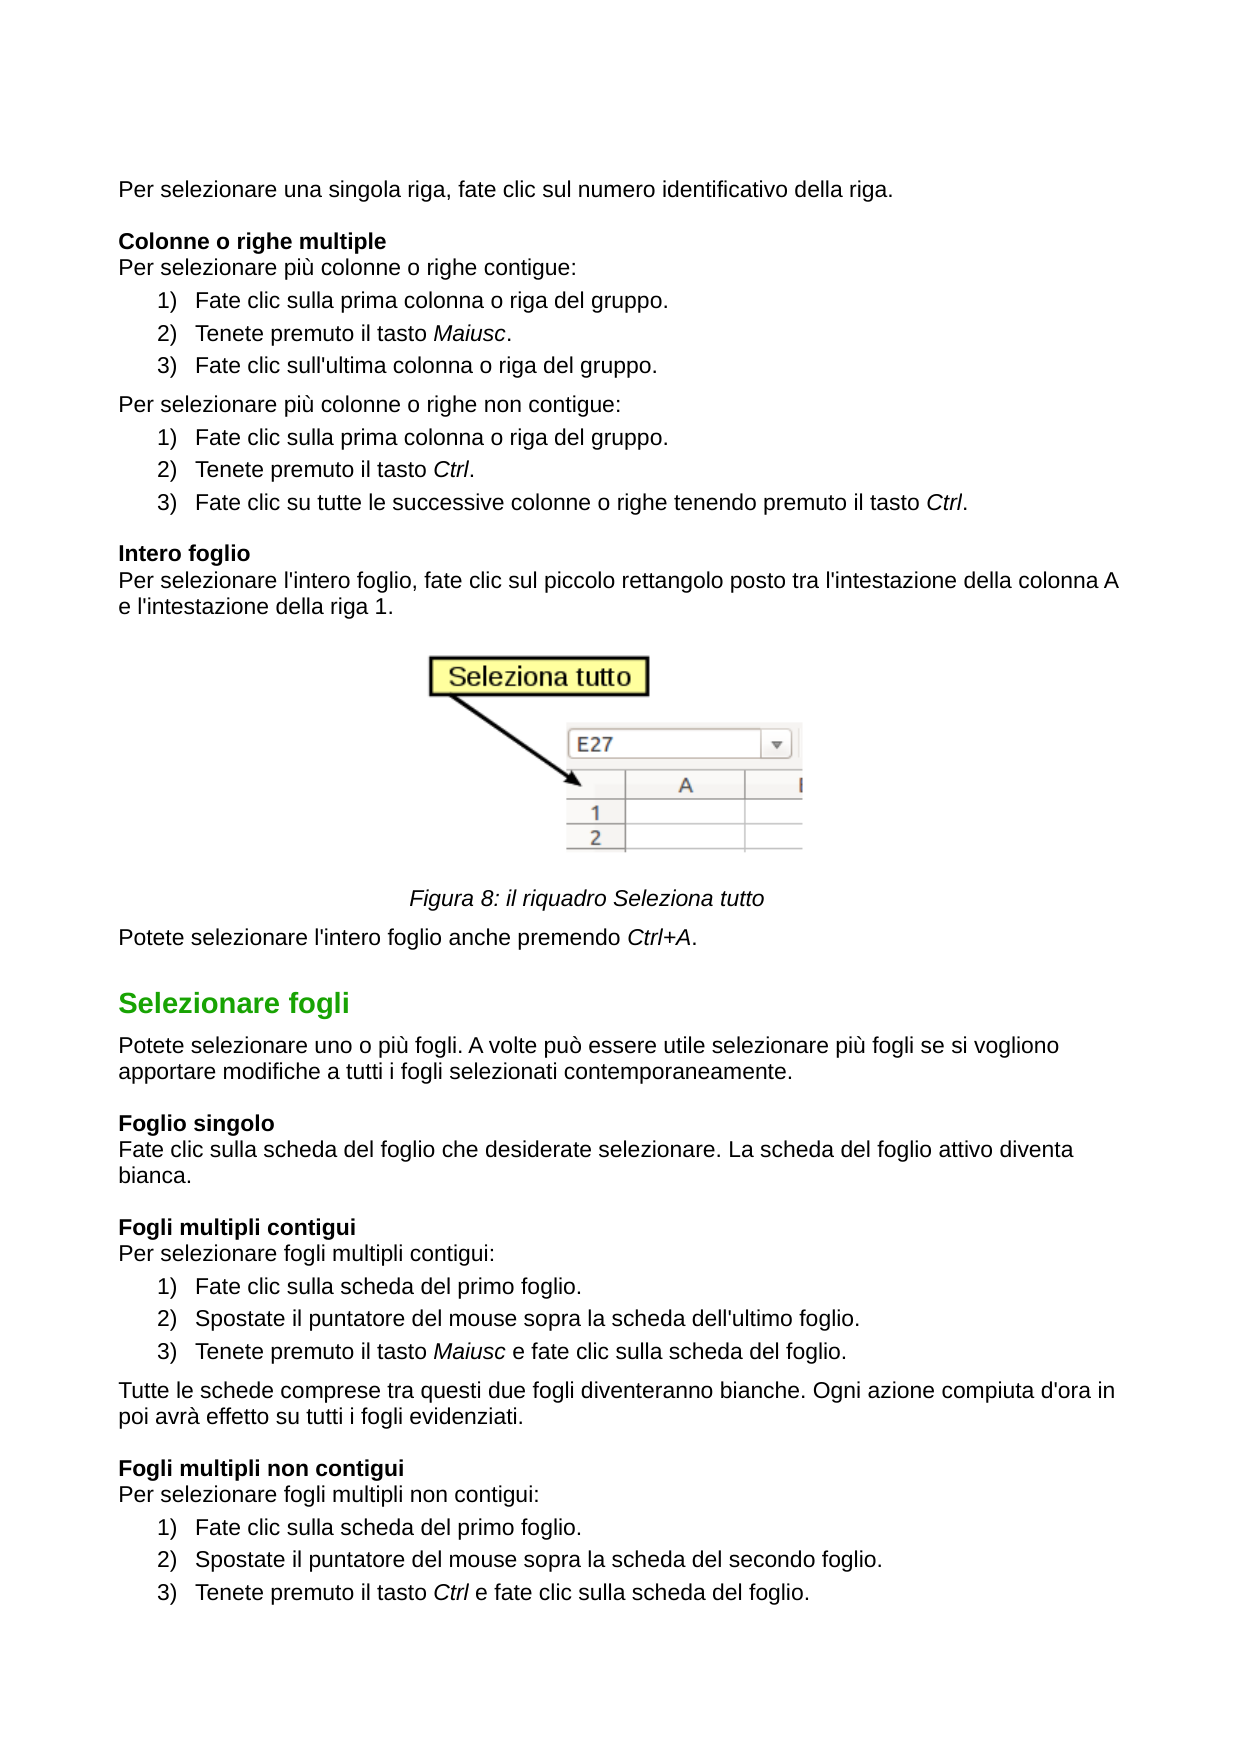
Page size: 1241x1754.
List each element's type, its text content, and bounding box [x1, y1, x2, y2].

list Tenete premuto il tasto Ctrl e fate clic sulla scheda del foglio. [177, 1579, 1122, 1605]
list Fate clic su tutte le successive colonne o righe tenendo premuto il tasto Ctrl. [177, 489, 1122, 515]
text Fate clic sulla scheda del foglio che desiderate selezionare. La scheda del foglio attivo diventa bianca. [118, 1136, 1122, 1189]
list Tenete premuto il tasto Maiusc e fate clic sulla scheda del foglio. [177, 1338, 1122, 1364]
list Per selezionare fogli multipli contigui: [118, 1240, 1122, 1266]
list Spostate il puntatore del mouse sopra la scheda del secondo foglio. [177, 1546, 1122, 1573]
text Foglio singolo [118, 1109, 1122, 1136]
list Fate clic sulla scheda del primo foglio. [177, 1273, 1122, 1299]
text Tutte le schede comprese tra questi due fogli diventeranno bianche. Ogni azione compiuta d'ora in poi avrà effetto su tutti i fogli evidenziati. [118, 1377, 1122, 1429]
list Per selezionare più colonne o righe contigue: [118, 254, 1122, 280]
list Per selezionare fogli multipli non contigui: [118, 1481, 1122, 1507]
text Potete selezionare uno o più fogli. A volte può essere utile selezionare più fogli se si vogliono apportare modifiche a tutti i fogli selezionati contemporaneamente. [118, 1032, 1122, 1084]
list Fate clic sull'ultima colonna o riga del gruppo. [177, 352, 1122, 378]
list Per selezionare più colonne o righe non contigue: [118, 391, 1122, 417]
text Figura 8: il riquadro Seleziona tutto [409, 638, 831, 912]
text Fogli multipli contigui [118, 1214, 1122, 1240]
list Tenete premuto il tasto Maiusc. [177, 319, 1122, 346]
text Potete selezionare l'intero foglio anche premendo Ctrl+A. [118, 924, 1122, 950]
text Per selezionare l'intero foglio, fate clic sul piccolo rettangolo posto tra l'intestazione della colonna A e l'intestazione della riga 1. [118, 567, 1122, 619]
list Fate clic sulla prima colonna o riga del gruppo. [177, 287, 1122, 313]
text Fogli multipli non contigui [118, 1454, 1122, 1481]
text Intero foglio [118, 540, 1122, 567]
list Spostate il puntatore del mouse sopra la scheda dell'ultimo foglio. [177, 1305, 1122, 1332]
subtitle Selezionare fogli [118, 986, 1122, 1019]
list Tenete premuto il tasto Ctrl. [177, 456, 1122, 483]
text Colonne o righe multiple [118, 228, 1122, 254]
picture [415, 638, 826, 886]
list Fate clic sulla prima colonna o riga del gruppo. [177, 424, 1122, 450]
text Per selezionare una singola riga, fate clic sul numero identificativo della riga. [118, 176, 1122, 203]
list Fate clic sulla scheda del primo foglio. [177, 1514, 1122, 1540]
